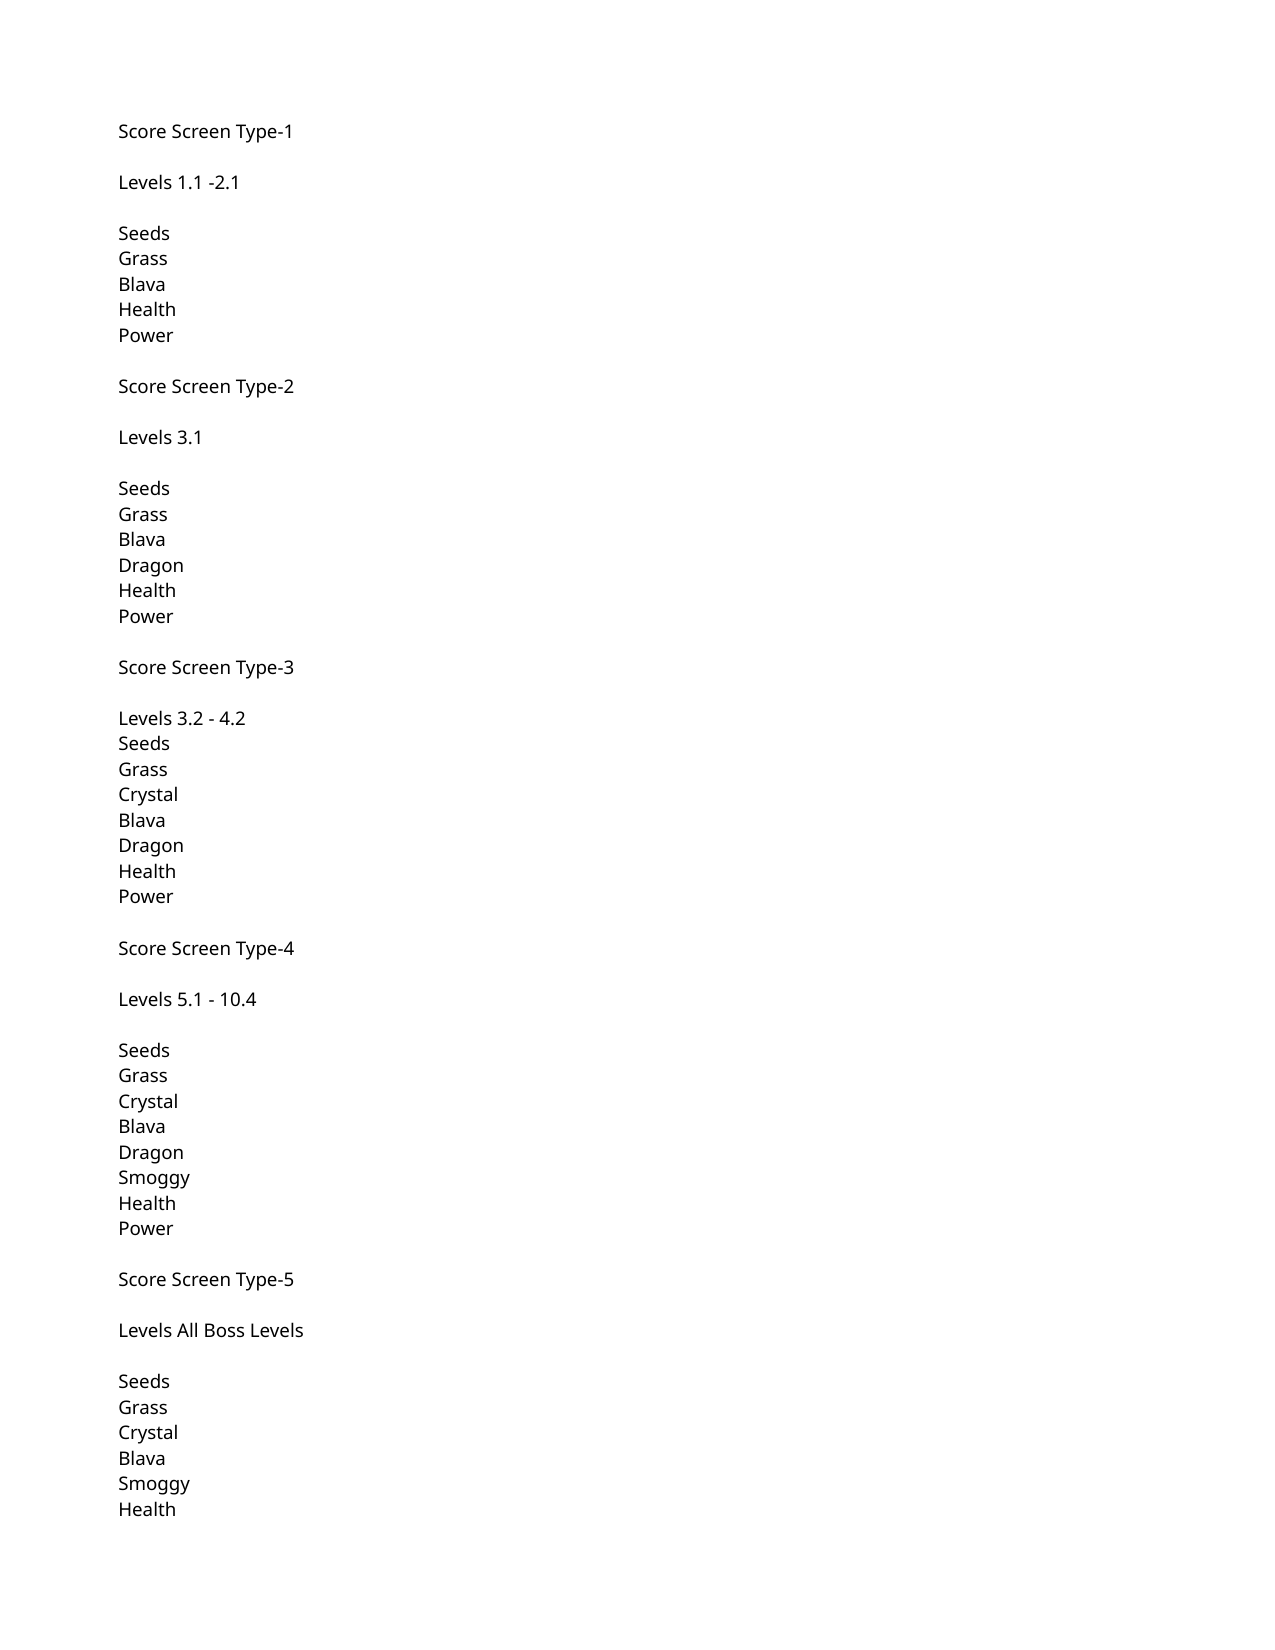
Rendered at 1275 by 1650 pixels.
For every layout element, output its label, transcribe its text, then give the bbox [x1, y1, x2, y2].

text Grass [118, 1062, 1157, 1088]
text Seeds [118, 1369, 1157, 1394]
text Smoggy [118, 1164, 1157, 1190]
text Levels All Boss Levels [118, 1318, 1157, 1343]
text Seeds [118, 1037, 1157, 1062]
text Health [118, 1496, 1157, 1522]
text Grass [118, 1394, 1157, 1420]
text Levels 3.1 [118, 424, 1157, 450]
text Score Screen Type-5 [118, 1267, 1157, 1292]
text Score Screen Type-3 [118, 654, 1157, 679]
text Power [118, 884, 1157, 909]
text Grass [118, 501, 1157, 526]
text Grass [118, 756, 1157, 782]
text Score Screen Type-4 [118, 935, 1157, 960]
text Blava [118, 526, 1157, 552]
text Seeds [118, 475, 1157, 501]
text Score Screen Type-1 [118, 118, 1157, 144]
text Levels 3.2 - 4.2 [118, 705, 1157, 731]
text Blava [118, 807, 1157, 833]
text Power [118, 322, 1157, 348]
text Dragon [118, 552, 1157, 577]
text Grass [118, 246, 1157, 271]
text Health [118, 858, 1157, 884]
text Blava [118, 1113, 1157, 1139]
text Dragon [118, 833, 1157, 858]
text Crystal [118, 1420, 1157, 1445]
text Blava [118, 271, 1157, 297]
text Health [118, 297, 1157, 322]
text Smoggy [118, 1471, 1157, 1496]
text Crystal [118, 782, 1157, 807]
text Seeds [118, 731, 1157, 756]
text Power [118, 1216, 1157, 1241]
text Crystal [118, 1088, 1157, 1113]
text Dragon [118, 1139, 1157, 1164]
text Levels 5.1 - 10.4 [118, 986, 1157, 1011]
text Health [118, 1190, 1157, 1216]
text Seeds [118, 220, 1157, 246]
text Levels 1.1 -2.1 [118, 169, 1157, 195]
text Power [118, 603, 1157, 628]
text Score Screen Type-2 [118, 373, 1157, 399]
text Blava [118, 1445, 1157, 1471]
text Health [118, 577, 1157, 603]
